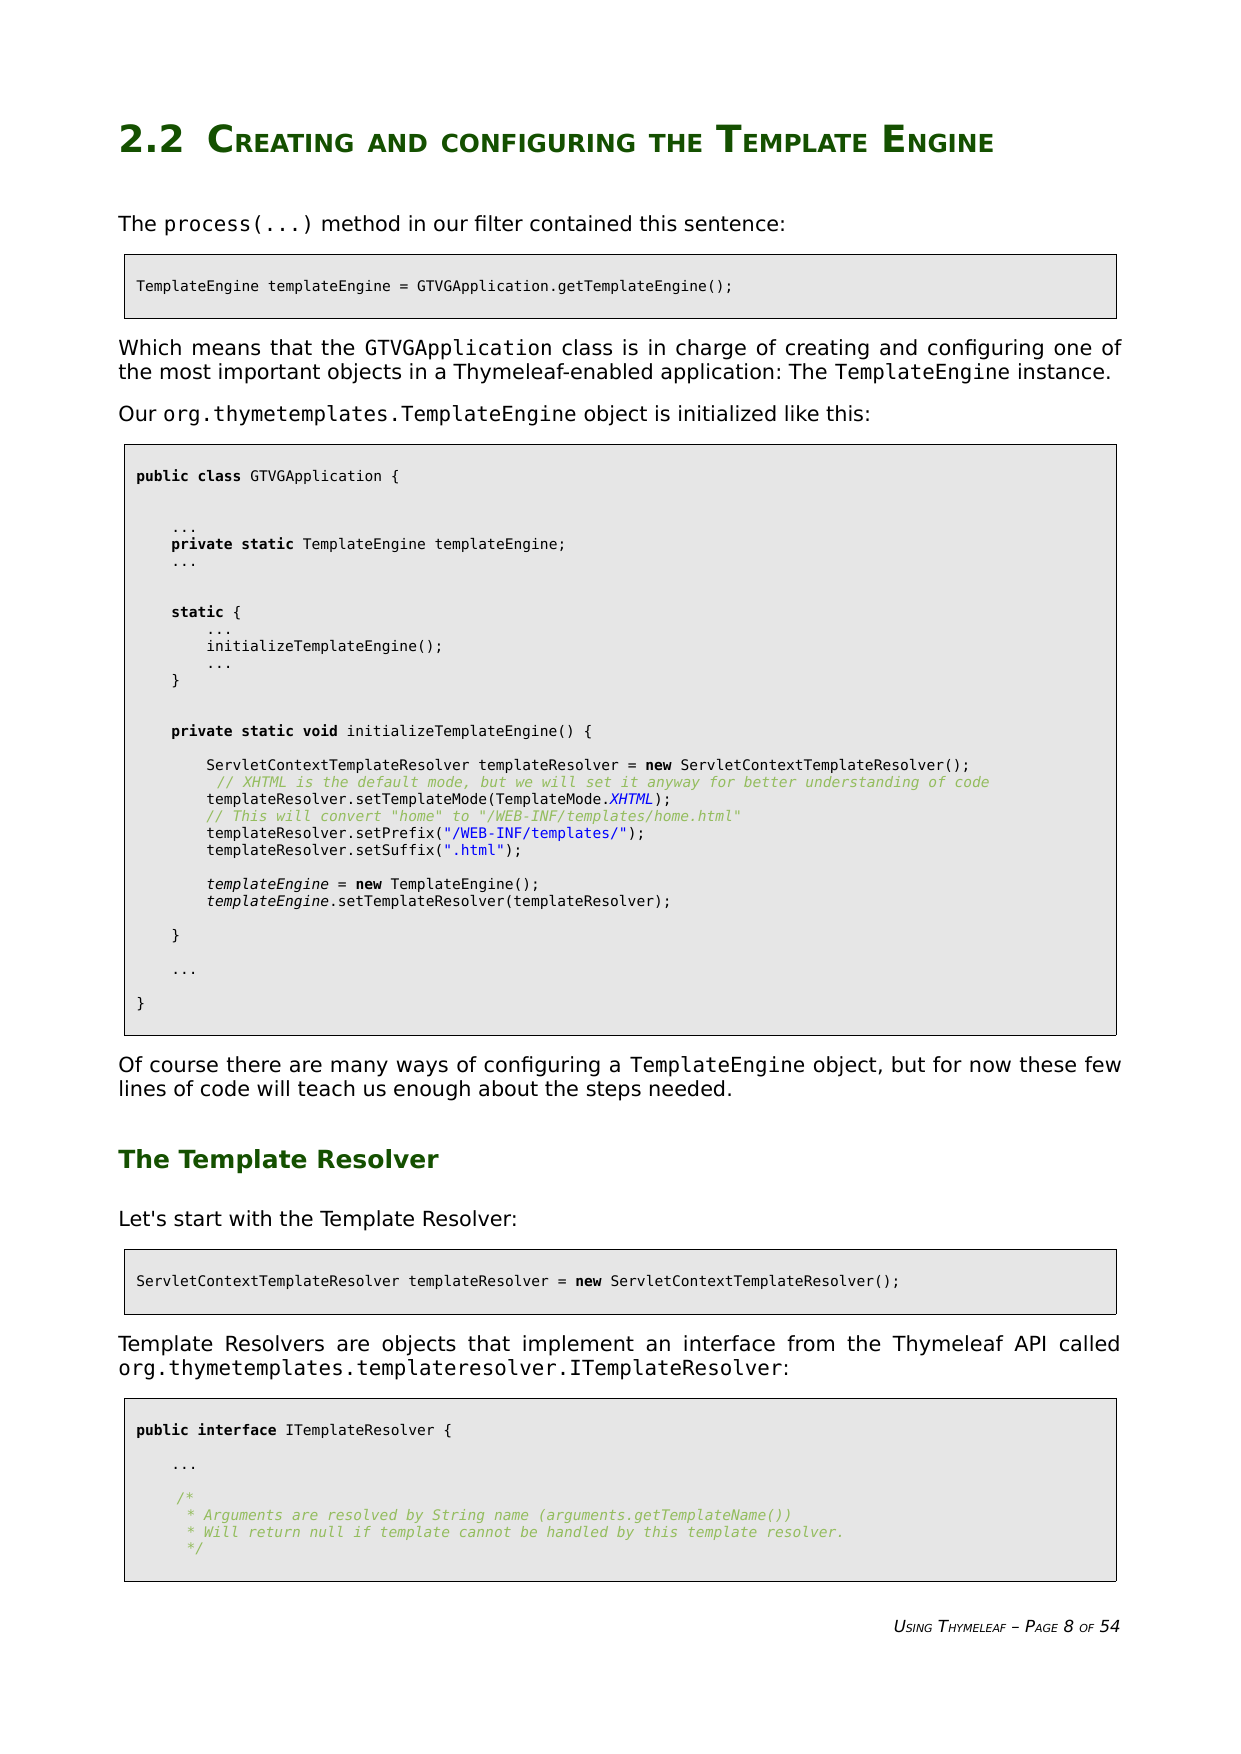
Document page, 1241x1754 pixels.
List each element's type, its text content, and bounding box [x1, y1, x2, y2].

text ServletContextTemplateResolver templateResolver = new ServletContextTemplateResolver(); [125, 1250, 1116, 1314]
text TemplateEngine templateEngine = GTVGApplication.getTemplateEngine(); [125, 255, 1116, 318]
text Of course there are many ways of configuring a TemplateEngine object, but for now these few lines of code will teach us enough about the steps needed. [118, 1053, 1122, 1101]
text Template Resolvers are objects that implement an interface from the Thymeleaf API called org.thymetemplates.templateresolver.ITemplateResolver: [118, 1332, 1122, 1380]
text public interface ITemplateResolver { ... /* * Arguments are resolved by String name (arguments.getTemplateName()) * Will return null if template cannot be handled by this template resolver. */ [125, 1399, 1116, 1581]
text The process(...) method in our filter contained this sentence: [118, 212, 1122, 236]
subtitle Creating and configuring the Template Engine [118, 118, 1122, 162]
text public class GTVGApplication { ... private static TemplateEngine templateEngine; ... static { ... initializeTemplateEngine(); ... } private static void initializeTemplateEngine() { ServletContextTemplateResolver templateResolver = new ServletContextTemplateResolver(); // XHTML is the default mode, but we will set it anyway for better understanding of code templateResolver.setTemplateMode(TemplateMode.XHTML); // This will convert "home" to "/WEB-INF/templates/home.html" templateResolver.setPrefix("/WEB-INF/templates/"); templateResolver.setSuffix(".html"); templateEngine = new TemplateEngine(); templateEngine.setTemplateResolver(templateResolver); } ... } [125, 445, 1116, 1035]
text Let's start with the Template Resolver: [118, 1207, 1122, 1232]
text Which means that the GTVGApplication class is in charge of creating and configuring one of the most important objects in a Thymeleaf-enabled application: The TemplateEngine instance. [118, 336, 1122, 385]
text Our org.thymetemplates.TemplateEngine object is initialized like this: [118, 402, 1122, 427]
subtitle The Template Resolver [118, 1146, 1122, 1175]
